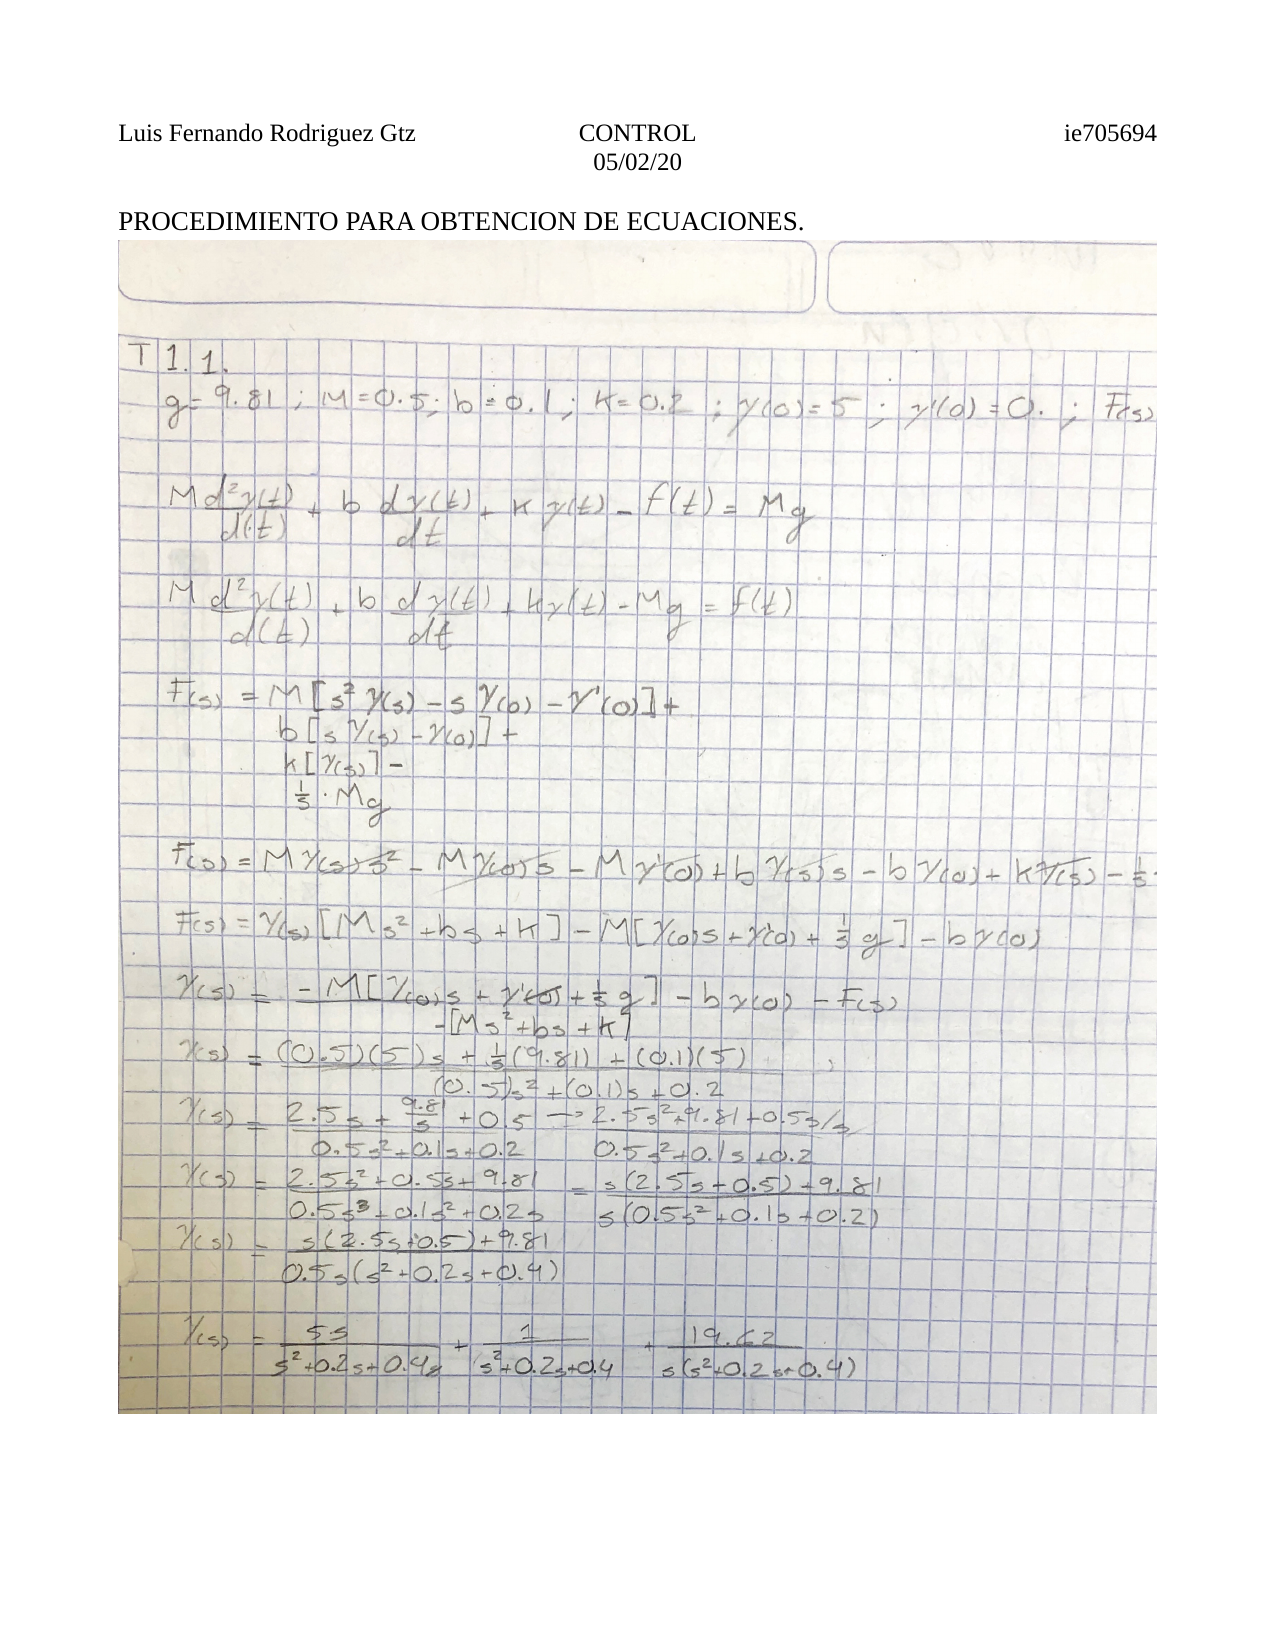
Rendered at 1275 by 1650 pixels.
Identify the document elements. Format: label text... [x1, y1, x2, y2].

text PROCEDIMIENTO PARA OBTENCION DE ECUACIONES. [118, 205, 1157, 236]
